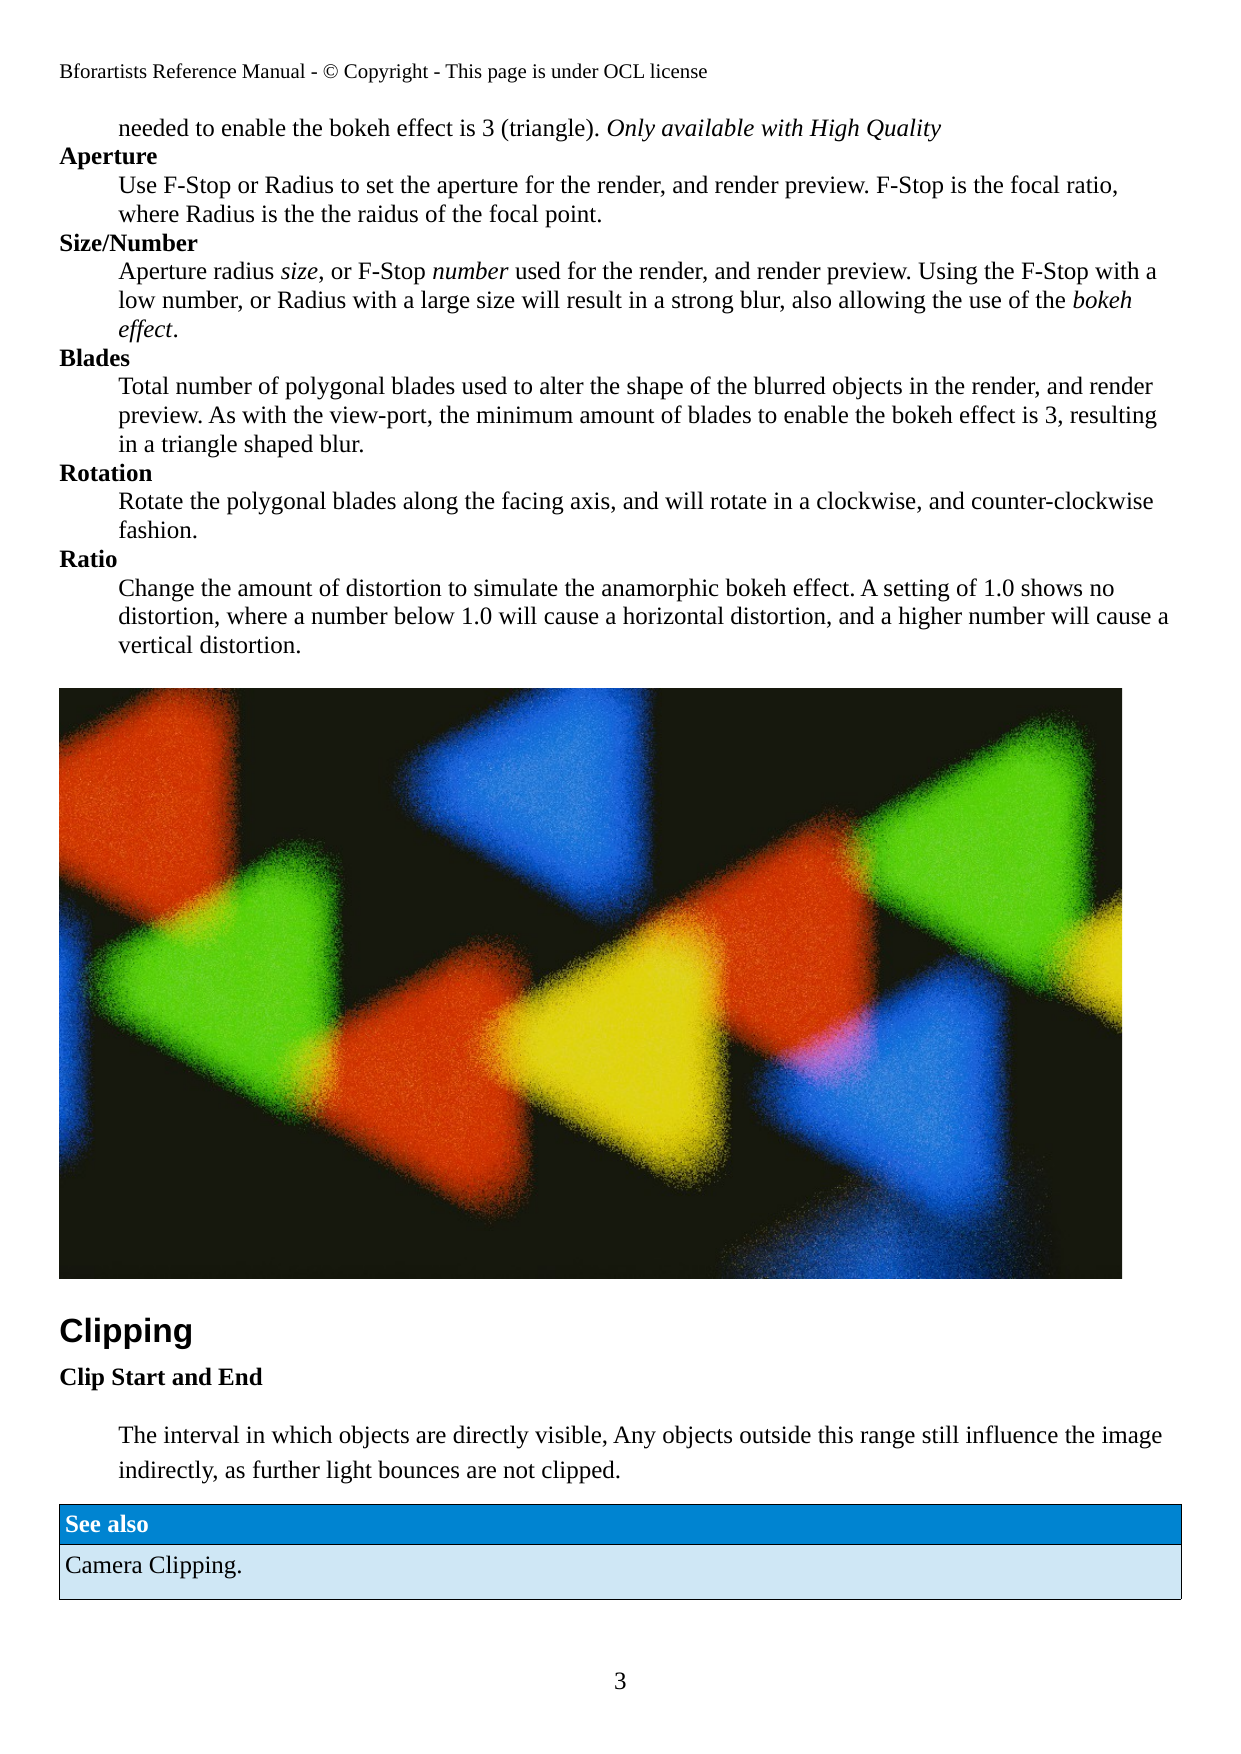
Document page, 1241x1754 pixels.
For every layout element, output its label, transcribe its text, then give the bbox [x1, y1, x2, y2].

subtitle Blades [59, 343, 1181, 371]
list Use F-Stop or Radius to set the aperture for the render, and render preview. F-Stop is the focal ratio, where Radius is the the raidus of the focal point. [118, 170, 1181, 228]
text The interval in which objects are directly visible, Any objects outside this range still influence the image indirectly, as further light bounces are not clipped. [118, 1420, 1181, 1483]
subtitle Aperture [59, 141, 1181, 170]
list Change the amount of distortion to simulate the anamorphic bokeh effect. A setting of 1.0 shows no distortion, where a number below 1.0 will cause a horizontal distortion, and a higher number will cause a vertical distortion. [118, 573, 1181, 659]
list Rotate the polygonal blades along the facing axis, and will rotate in a clockwise, and counter-clockwise fashion. [118, 486, 1181, 544]
subtitle Rotation [59, 458, 1181, 486]
subtitle Clipping [59, 1311, 1181, 1349]
list Total number of polygonal blades used to alter the shape of the blurred objects in the render, and render preview. As with the view-port, the minimum amount of blades to enable the bokeh effect is 3, resulting in a triangle shaped blur. [118, 371, 1181, 458]
picture [59, 688, 1123, 1279]
subtitle Size/Number [59, 228, 1181, 256]
subtitle Clip Start and End [59, 1362, 1181, 1391]
subtitle Ratio [59, 544, 1181, 573]
list needed to enable the bokeh effect is 3 (triangle). Only available with High Quality [118, 113, 1181, 141]
table_header See also [60, 1505, 1181, 1544]
list Aperture radius size, or F-Stop number used for the render, and render preview. Using the F-Stop with a low number, or Radius with a large size will result in a strong blur, also allowing the use of the bokeh effect. [118, 256, 1181, 343]
table_cell Camera Clipping. [60, 1545, 1181, 1599]
